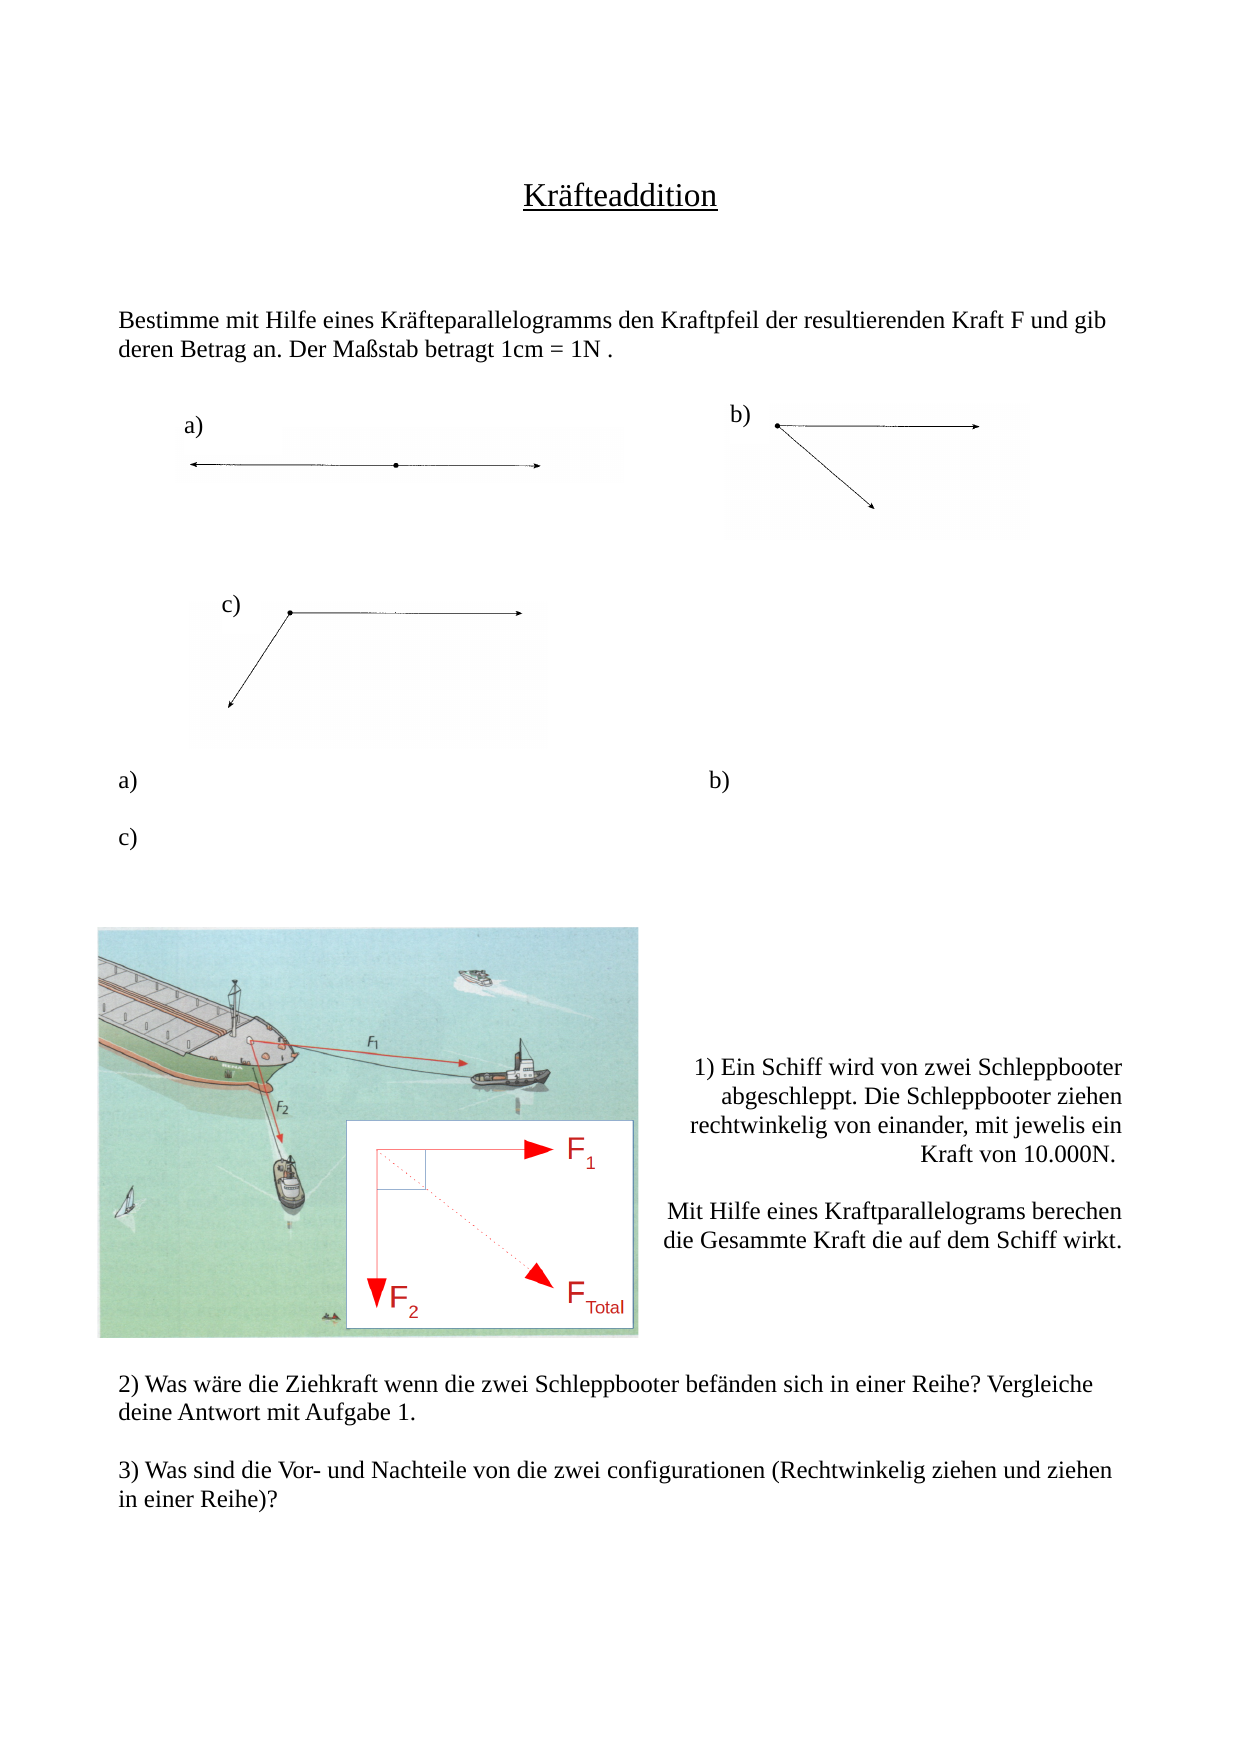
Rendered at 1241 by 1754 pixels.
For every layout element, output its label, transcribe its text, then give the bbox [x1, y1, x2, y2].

text c) [118, 822, 1122, 851]
text a) b) [118, 765, 1122, 794]
picture [97, 927, 639, 1338]
text Bestimme mit Hilfe eines Kräfteparallelogramms den Kraftpfeil der resultierenden Kraft F und gib deren Betrag an. Der Maßstab betragt 1cm = 1N . [118, 305, 1122, 362]
text 3) Was sind die Vor- und Nachteile von die zwei configurationen (Rechtwinkelig ziehen und ziehen in einer Reihe)? [118, 1455, 1122, 1512]
text Mit Hilfe eines Kraftparallelograms berechen die Gesammte Kraft die auf dem Schiff wirkt. [639, 1196, 1122, 1254]
text Kräfteaddition [118, 176, 1122, 214]
text 1) Ein Schiff wird von zwei Schleppbooter abgeschleppt. Die Schleppbooter ziehen rechtwinkelig von einander, mit jewelis ein Kraft von 10.000N. [639, 1052, 1122, 1167]
text 2) Was wäre die Ziehkraft wenn die zwei Schleppbooter befänden sich in einer Reihe? Vergleiche deine Antwort mit Aufgabe 1. [118, 1369, 1122, 1426]
